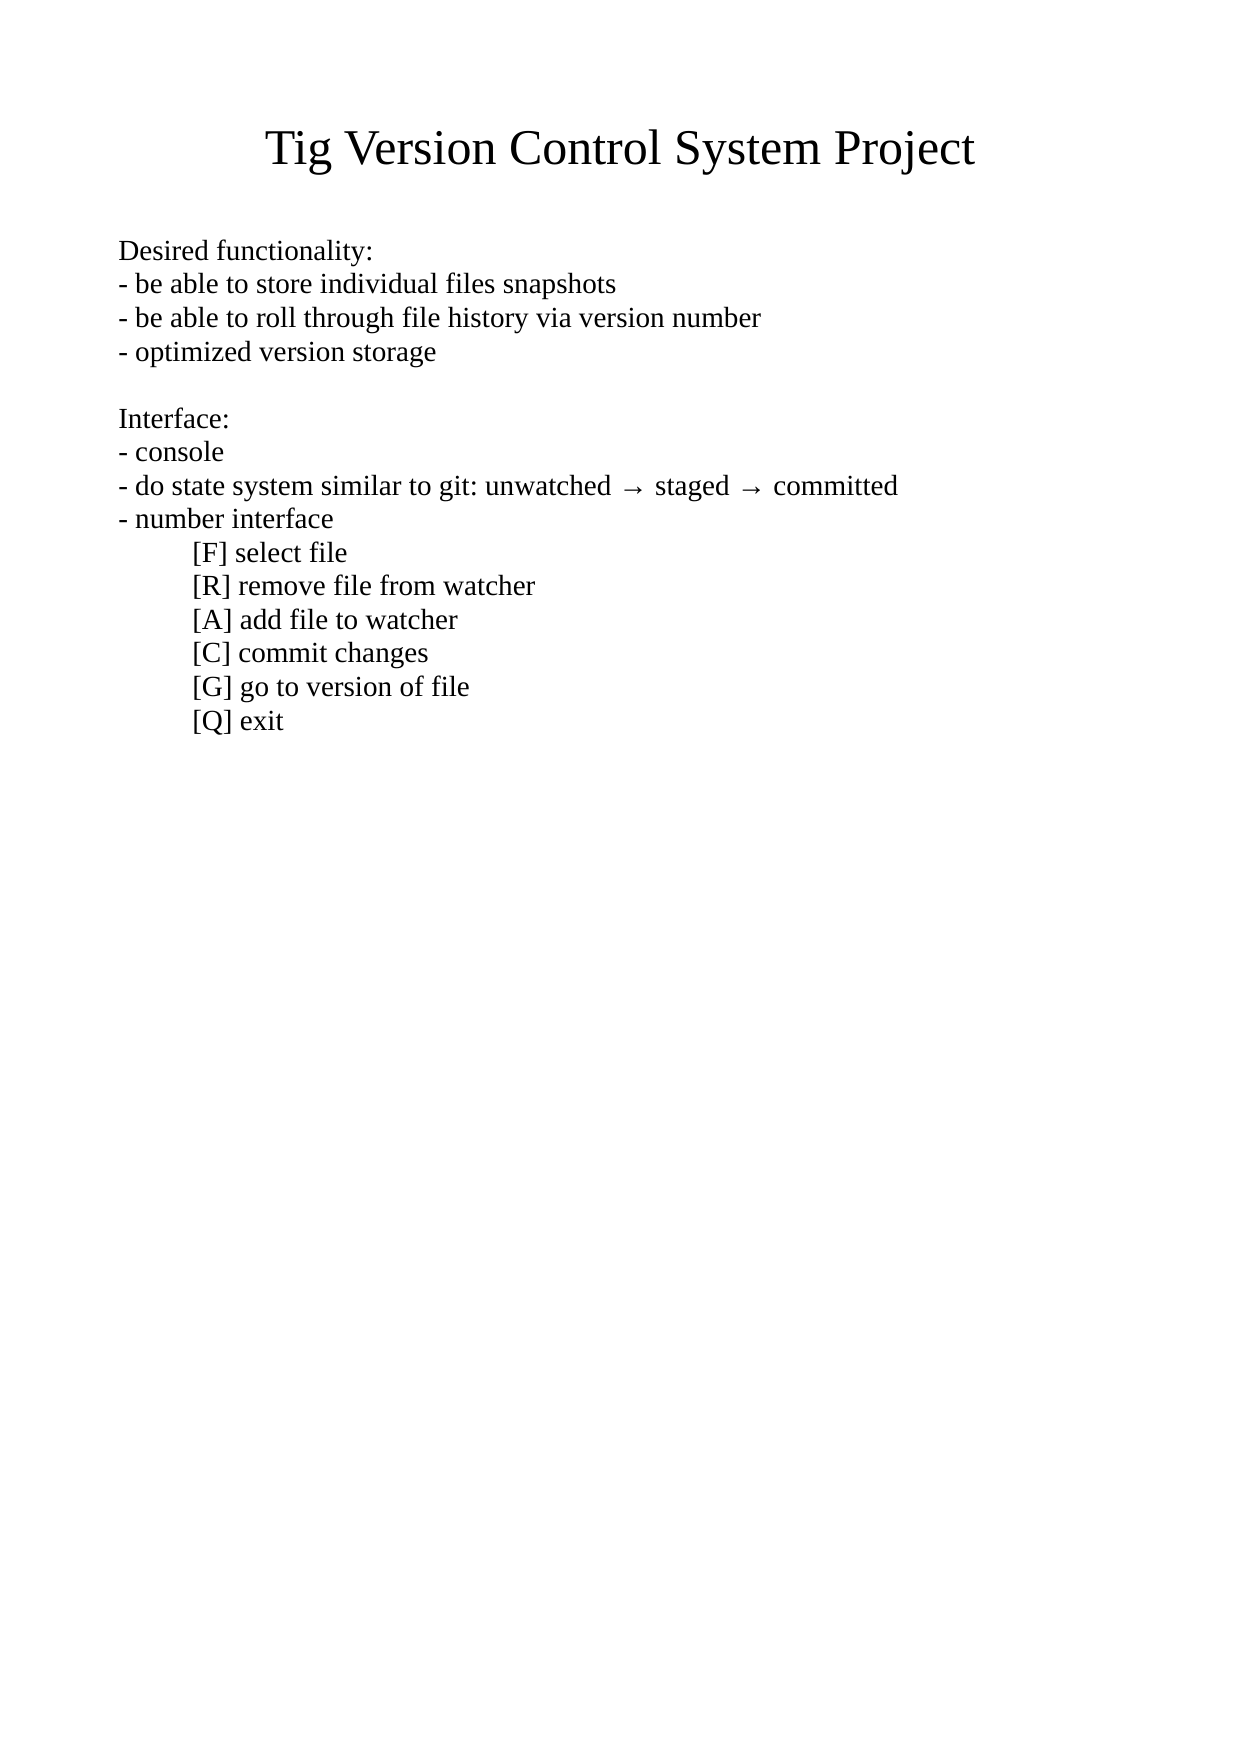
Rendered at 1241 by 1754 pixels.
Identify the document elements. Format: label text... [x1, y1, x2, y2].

text Desired functionality: [118, 233, 1122, 267]
text [Q] exit [118, 703, 1122, 736]
text - optimized version storage [118, 334, 1122, 367]
text [A] add file to watcher [118, 602, 1122, 636]
text - console [118, 434, 1122, 468]
text [C] commit changes [118, 636, 1122, 669]
text Interface: [118, 401, 1122, 434]
text - be able to roll through file history via version number [118, 300, 1122, 334]
text Tig Version Control System Project [118, 118, 1122, 176]
text - do state system similar to git: unwatched → staged → committed [118, 468, 1122, 501]
text - be able to store individual files snapshots [118, 267, 1122, 300]
text [F] select file [118, 535, 1122, 568]
text - number interface [118, 501, 1122, 535]
text [R] remove file from watcher [118, 568, 1122, 602]
text [G] go to version of file [118, 669, 1122, 703]
